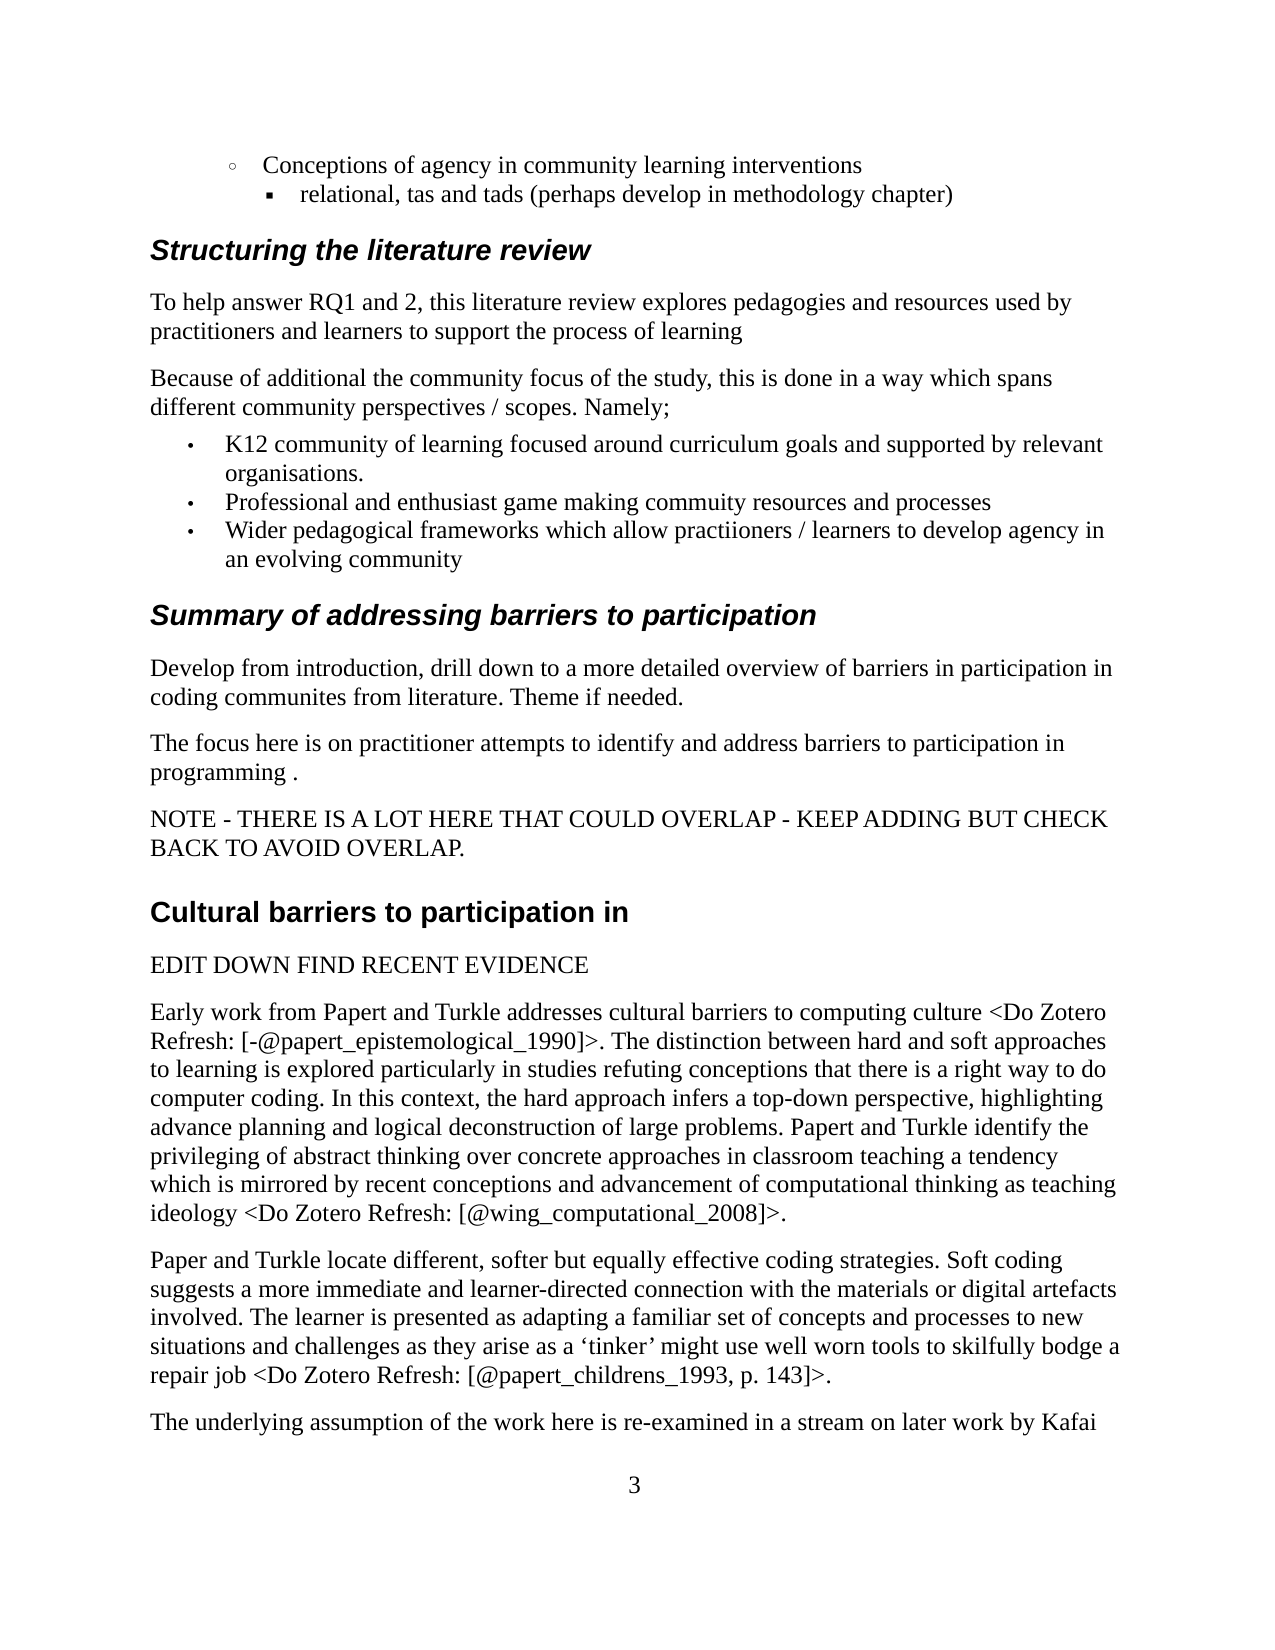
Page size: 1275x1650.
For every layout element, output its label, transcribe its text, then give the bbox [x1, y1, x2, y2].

list K12 community of learning focused around curriculum goals and supported by relevant organisations. [187, 429, 1125, 487]
subtitle Summary of addressing barriers to participation [150, 598, 1125, 632]
list relational, tas and tads (perhaps develop in methodology chapter) [262, 179, 1125, 207]
list Professional and enthusiast game making commuity resources and processes [187, 487, 1125, 516]
text Because of additional the community focus of the study, this is done in a way which spans different community perspectives / scopes. Namely; [150, 363, 1125, 420]
text EDIT DOWN FIND RECENT EVIDENCE [150, 950, 1125, 979]
text Develop from introduction, drill down to a more detailed overview of barriers in participation in coding communites from literature. Theme if needed. [150, 653, 1125, 711]
text NOTE - THERE IS A LOT HERE THAT COULD OVERLAP - KEEP ADDING BUT CHECK BACK TO AVOID OVERLAP. [150, 804, 1125, 861]
text To help answer RQ1 and 2, this literature review explores pedagogies and resources used by practitioners and learners to support the process of learning [150, 287, 1125, 345]
list Wider pedagogical frameworks which allow practiioners / learners to develop agency in an evolving community [187, 516, 1125, 573]
list Conceptions of agency in community learning interventions [225, 150, 1125, 179]
subtitle Cultural barriers to participation in [150, 895, 1125, 929]
text Paper and Turkle locate different, softer but equally effective coding strategies. Soft coding suggests a more immediate and learner-directed connection with the materials or digital artefacts involved. The learner is presented as adapting a familiar set of concepts and processes to new situations and challenges as they arise as a ‘tinker’ might use well worn tools to skilfully bodge a repair job <Do Zotero Refresh: [@papert_childrens_1993, p. 143]>. [150, 1245, 1125, 1389]
text Early work from Papert and Turkle addresses cultural barriers to computing culture <Do Zotero Refresh: [-@papert_epistemological_1990]>. The distinction between hard and soft approaches to learning is explored particularly in studies refuting conceptions that there is a right way to do computer coding. In this context, the hard approach infers a top-down perspective, highlighting advance planning and logical deconstruction of large problems. Papert and Turkle identify the privileging of abstract thinking over concrete approaches in classroom teaching a tendency which is mirrored by recent conceptions and advancement of computational thinking as teaching ideology <Do Zotero Refresh: [@wing_computational_2008]>. [150, 997, 1125, 1227]
text The focus here is on practitioner attempts to identify and address barriers to participation in programming . [150, 728, 1125, 786]
text The underlying assumption of the work here is re-examined in a stream on later work by Kafai [150, 1407, 1125, 1435]
subtitle Structuring the literature review [150, 232, 1125, 266]
